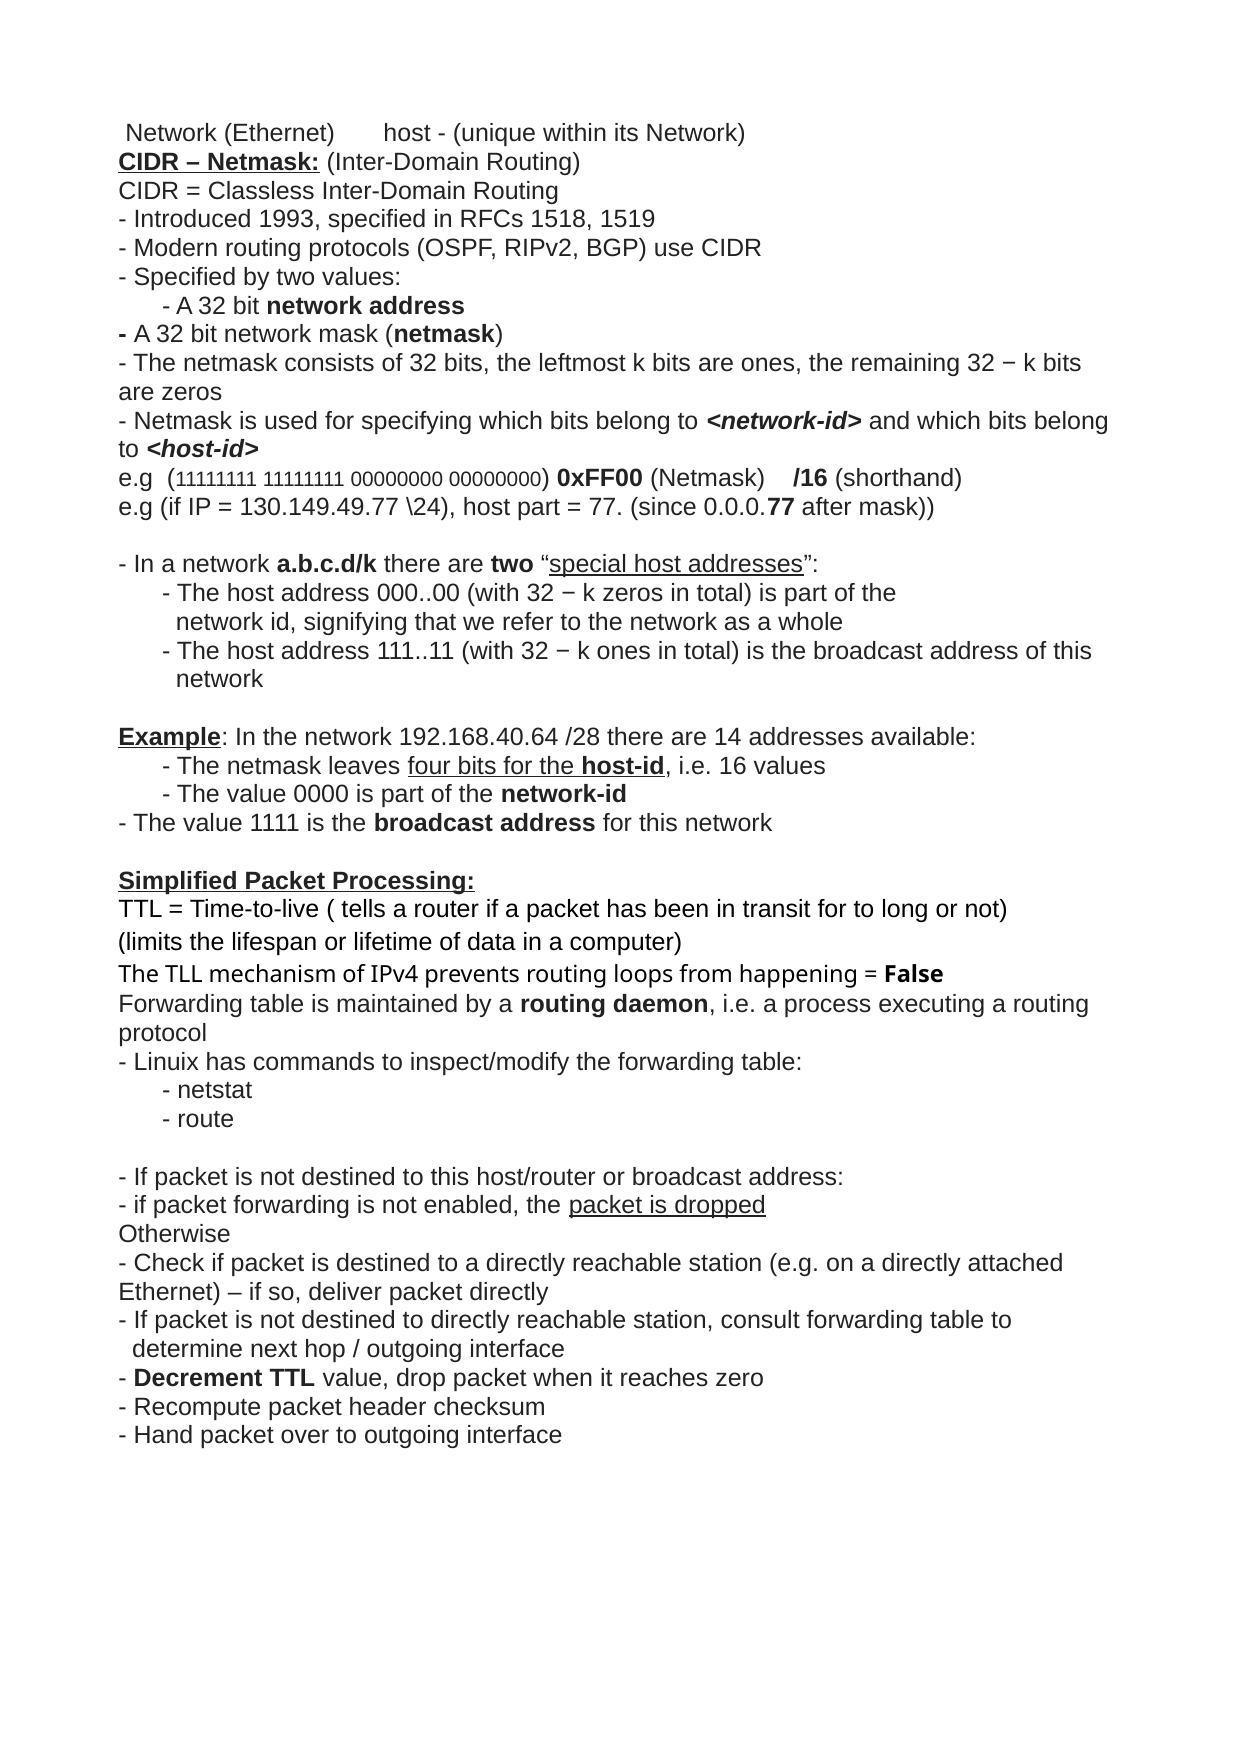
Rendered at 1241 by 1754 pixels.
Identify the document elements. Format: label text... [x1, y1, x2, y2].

text - The value 0000 is part of the network-id [118, 779, 1122, 808]
text (limits the lifespan or lifetime of data in a computer) [118, 923, 1122, 957]
text - Specified by two values: [118, 262, 1122, 291]
text - if packet forwarding is not enabled, the packet is dropped [118, 1190, 1122, 1219]
text TTL = Time-to-live ( tells a router if a packet has been in transit for to long or not) [118, 894, 1122, 923]
text - Introduced 1993, specified in RFCs 1518, 1519 [118, 204, 1122, 233]
text - Check if packet is destined to a directly reachable station (e.g. on a directly attached Ethernet) – if so, deliver packet directly [118, 1248, 1122, 1305]
text - The netmask consists of 32 bits, the leftmost k bits are ones, the remaining 32 − k bits are zeros [118, 348, 1122, 406]
text - Modern routing protocols (OSPF, RIPv2, BGP) use CIDR [118, 233, 1122, 262]
text determine next hop / outgoing interface [118, 1334, 1122, 1363]
text - netstat [118, 1075, 1122, 1104]
text - Netmask is used for specifying which bits belong to <network-id> and which bits belong to <host-id> [118, 406, 1122, 463]
text - route [118, 1104, 1122, 1133]
text - The value 1111 is the broadcast address for this network [118, 808, 1122, 837]
text network id, signifying that we refer to the network as a whole [118, 607, 1122, 636]
text - A 32 bit network address [118, 291, 1122, 319]
text e.g (if IP = 130.149.49.77 \24), host part = 77. (since 0.0.0.77 after mask)) [118, 492, 1122, 521]
text - In a network a.b.c.d/k there are two “special host addresses”: [118, 549, 1122, 578]
text Simplified Packet Processing: [118, 866, 1122, 894]
text - The host address 000..00 (with 32 − k zeros in total) is part of the [118, 578, 1122, 607]
text - The netmask leaves four bits for the host-id, i.e. 16 values [118, 751, 1122, 779]
text - Recompute packet header checksum [118, 1392, 1122, 1420]
text Forwarding table is maintained by a routing daemon, i.e. a process executing a routing protocol [118, 989, 1122, 1047]
text e.g (11111111 11111111 00000000 00000000) 0xFF00 (Netmask) /16 (shorthand) [118, 463, 1122, 492]
text Otherwise [118, 1219, 1122, 1248]
text - Decrement TTL value, drop packet when it reaches zero [118, 1363, 1122, 1392]
text - Linuix has commands to inspect/modify the forwarding table: [118, 1047, 1122, 1075]
text - If packet is not destined to directly reachable station, consult forwarding table to [118, 1305, 1122, 1334]
text Network (Ethernet) host - (unique within its Network) [118, 118, 1122, 147]
text The TLL mechanism of IPv4 prevents routing loops from happening = False [118, 957, 1122, 989]
text CIDR = Classless Inter-Domain Routing [118, 176, 1122, 204]
text - Hand packet over to outgoing interface [118, 1420, 1122, 1449]
text - A 32 bit network mask (netmask) [118, 319, 1122, 348]
text Example: In the network 192.168.40.64 /28 there are 14 addresses available: [118, 722, 1122, 751]
text - If packet is not destined to this host/router or broadcast address: [118, 1162, 1122, 1190]
text - The host address 111..11 (with 32 − k ones in total) is the broadcast address of this network [118, 636, 1122, 693]
text CIDR – Netmask: (Inter-Domain Routing) [118, 147, 1122, 176]
